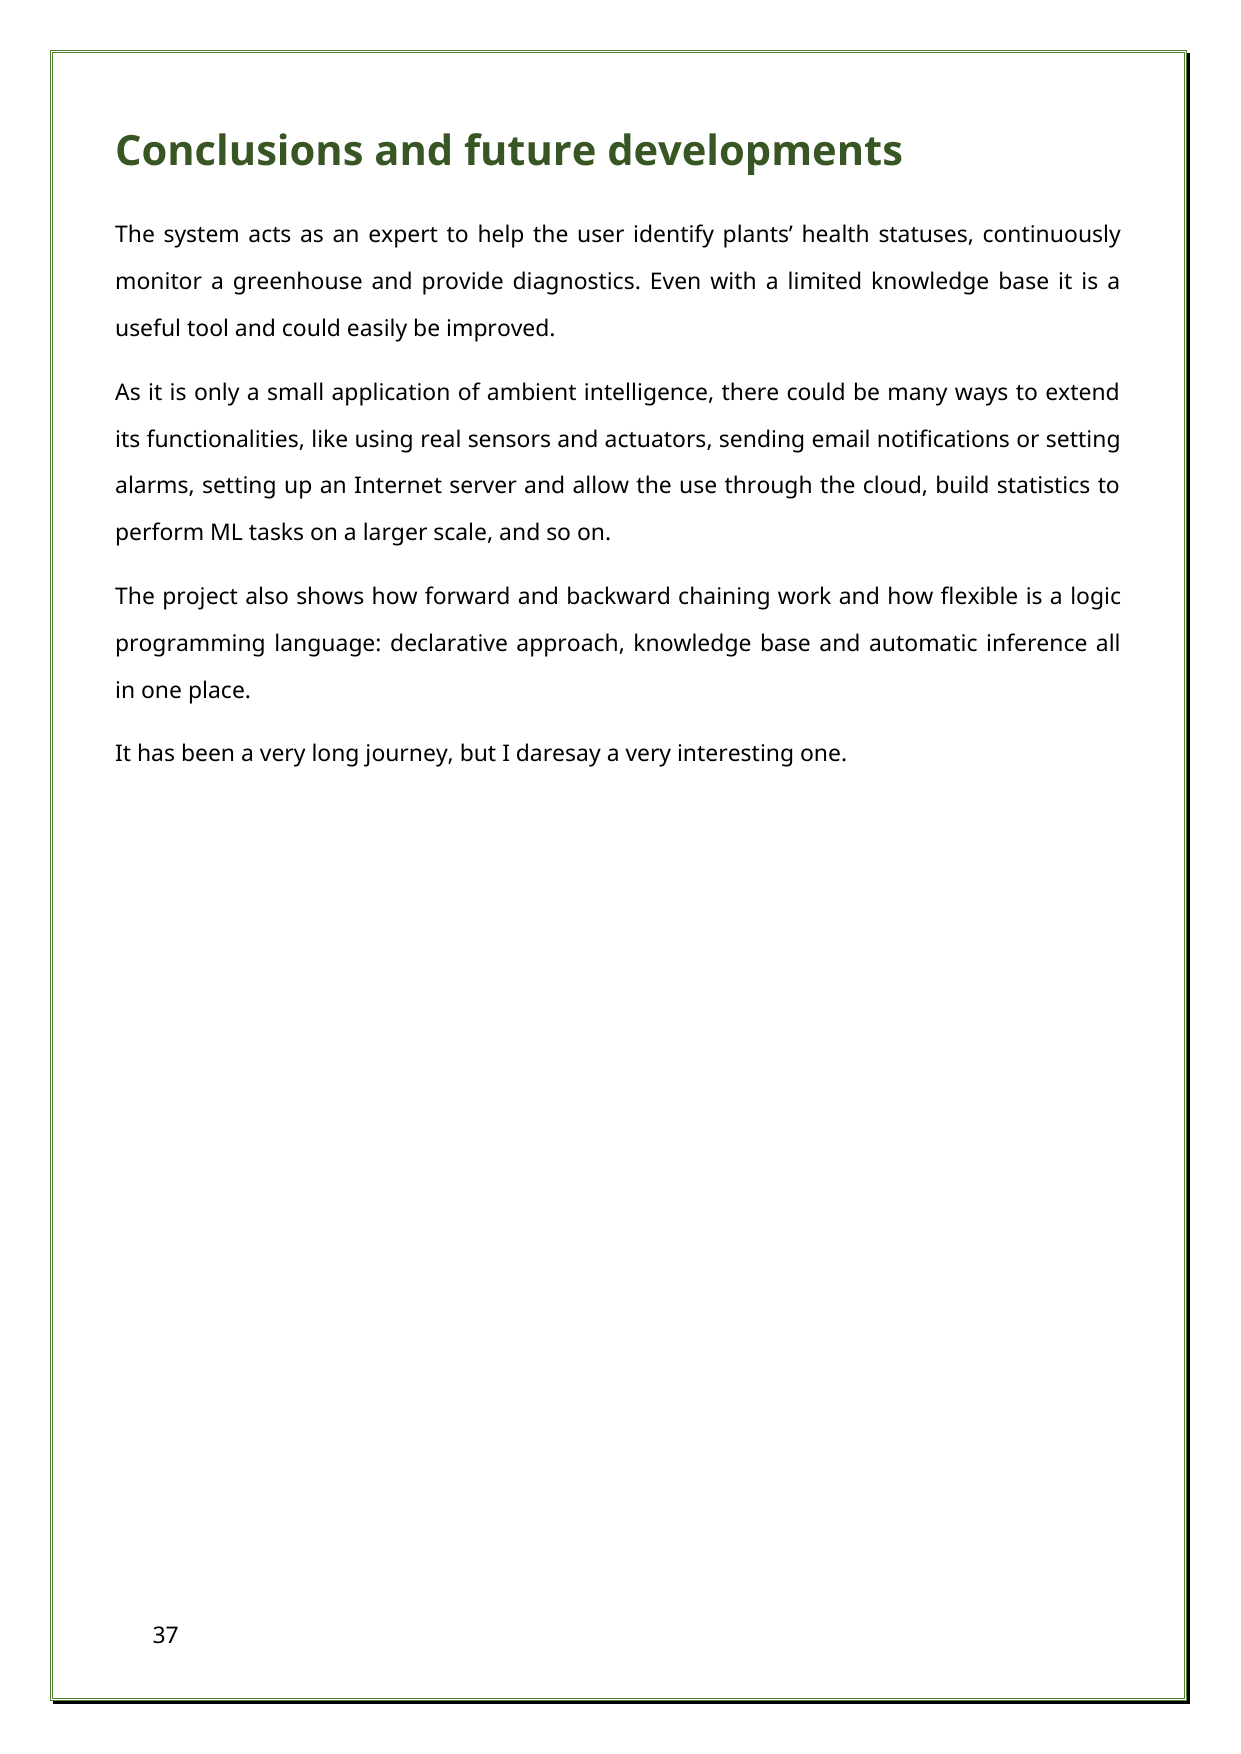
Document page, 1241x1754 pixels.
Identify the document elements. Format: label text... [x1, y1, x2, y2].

text It has been a very long journey, but I daresay a very interesting one. [115, 737, 1122, 768]
text The project also shows how forward and backward chaining work and how flexible is a logic programming language: declarative approach, knowledge base and automatic inference all in one place. [115, 580, 1122, 705]
text As it is only a small application of ambient intelligence, there could be many ways to extend its functionalities, like using real sensors and actuators, sending email notifications or setting alarms, setting up an Internet server and allow the use through the cloud, build statistics to perform ML tasks on a larger scale, and so on. [115, 376, 1122, 548]
text The system acts as an expert to help the user identify plants’ health statuses, continuously monitor a greenhouse and provide diagnostics. Even with a limited knowledge base it is a useful tool and could easily be improved. [115, 218, 1122, 343]
subtitle Conclusions and future developments [115, 121, 1122, 178]
